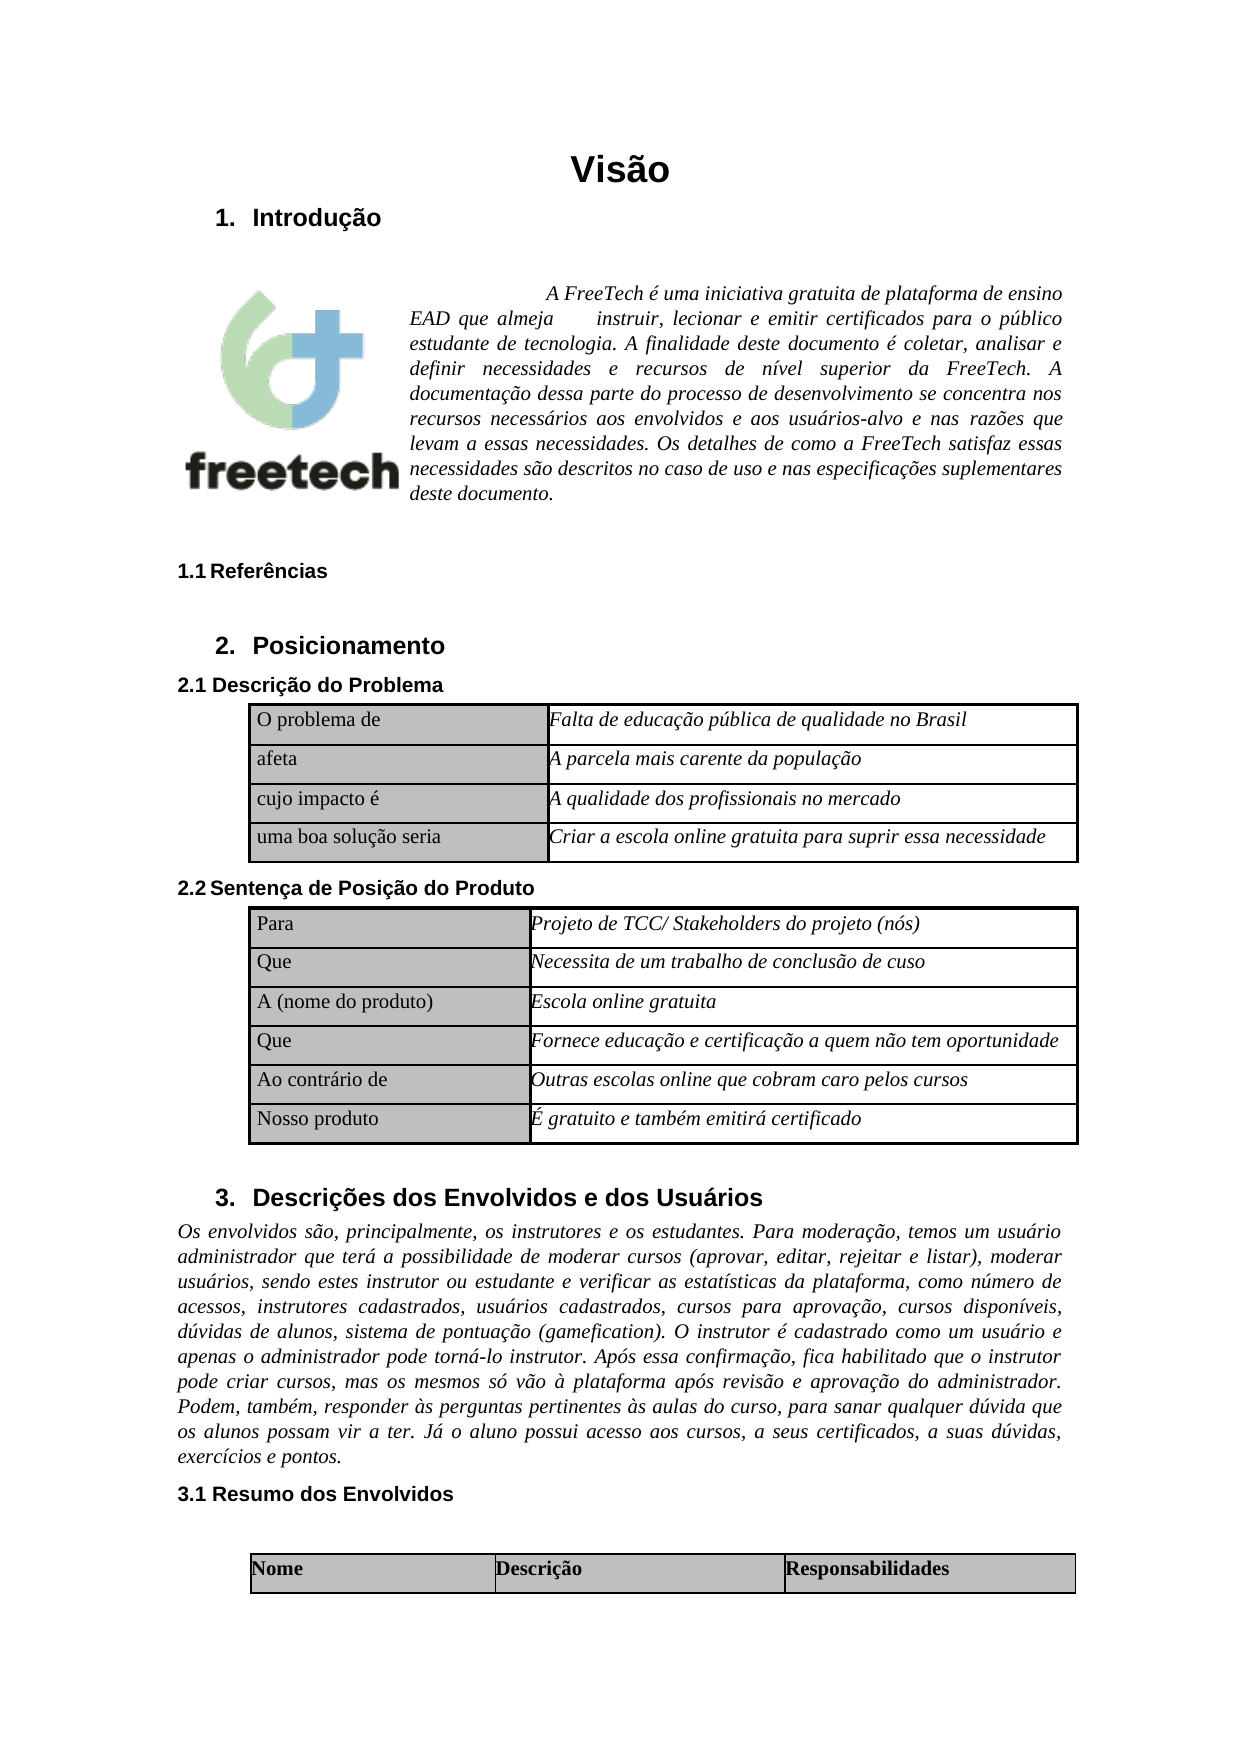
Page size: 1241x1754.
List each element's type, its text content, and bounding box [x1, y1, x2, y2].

table_cell Que [251, 1027, 529, 1064]
table_header Responsabilidades [786, 1555, 1075, 1592]
table_header Nome [252, 1555, 495, 1592]
table_header Projeto de TCC/ Stakeholders do projeto (nós) [532, 910, 1076, 947]
table_cell uma boa solução seria [251, 824, 547, 861]
table_cell A qualidade dos profissionais no mercado [550, 785, 1076, 822]
subtitle Introdução [215, 203, 1063, 232]
table_cell Que [251, 949, 529, 986]
text Visão [177, 148, 1063, 191]
table_cell Nosso produto [251, 1105, 529, 1142]
table_cell Escola online gratuita [532, 988, 1076, 1025]
table_cell Ao contrário de [251, 1066, 529, 1103]
text 1.1 Referências [177, 558, 1063, 583]
subtitle Posicionamento [215, 631, 1063, 659]
table_cell Necessita de um trabalho de conclusão de cuso [532, 949, 1076, 986]
table_cell afeta [251, 746, 547, 783]
text 2.2 Sentença de Posição do Produto [177, 875, 1063, 900]
table_header Descrição [496, 1555, 784, 1592]
text A FreeTech é uma iniciativa gratuita de plataforma de ensino EAD que almeja instruir, lecionar e emitir certificados para o público estudante de tecnologia. A finalidade deste documento é coletar, analisar e definir necessidades e recursos de nível superior da FreeTech. A documentação dessa parte do processo de desenvolvimento se concentra nos recursos necessários aos envolvidos e aos usuários-alvo e nas razões que levam a essas necessidades. Os detalhes de como a FreeTech satisfaz essas necessidades são descritos no caso de uso e nas especificações suplementares deste documento. [410, 279, 1063, 504]
table_cell A parcela mais carente da população [550, 746, 1076, 783]
table_cell cujo impacto é [251, 785, 547, 822]
text 2.1 Descrição do Problema [177, 672, 1063, 697]
picture [175, 273, 410, 508]
table_cell Fornece educação e certificação a quem não tem oportunidade [532, 1027, 1076, 1064]
table_cell É gratuito e também emitirá certificado [532, 1105, 1076, 1142]
table_cell Outras escolas online que cobram caro pelos cursos [532, 1066, 1076, 1103]
table_cell Criar a escola online gratuita para suprir essa necessidade [550, 824, 1076, 861]
table_header Falta de educação pública de qualidade no Brasil [550, 706, 1076, 744]
table_header O problema de [251, 706, 547, 744]
text 3.1 Resumo dos Envolvidos [177, 1480, 1063, 1505]
table_cell A (nome do produto) [251, 988, 529, 1025]
subtitle Descrições dos Envolvidos e dos Usuários [215, 1183, 1063, 1212]
text Os envolvidos são, principalmente, os instrutores e os estudantes. Para moderação, temos um usuário administrador que terá a possibilidade de moderar cursos (aprovar, editar, rejeitar e listar), moderar usuários, sendo estes instrutor ou estudante e verificar as estatísticas da plataforma, como número de acessos, instrutores cadastrados, usuários cadastrados, cursos para aprovação, cursos disponíveis, dúvidas de alunos, sistema de pontuação (gamefication). O instrutor é cadastrado como um usuário e apenas o administrador pode torná-lo instrutor. Após essa confirmação, fica habilitado que o instrutor pode criar cursos, mas os mesmos só vão à plataforma após revisão e aprovação do administrador. Podem, também, responder às perguntas pertinentes às aulas do curso, para sanar qualquer dúvida que os alunos possam vir a ter. Já o aluno possui acesso aos cursos, a seus certificados, a suas dúvidas, exercícios e pontos. [177, 1218, 1063, 1468]
table_header Para [251, 910, 529, 947]
